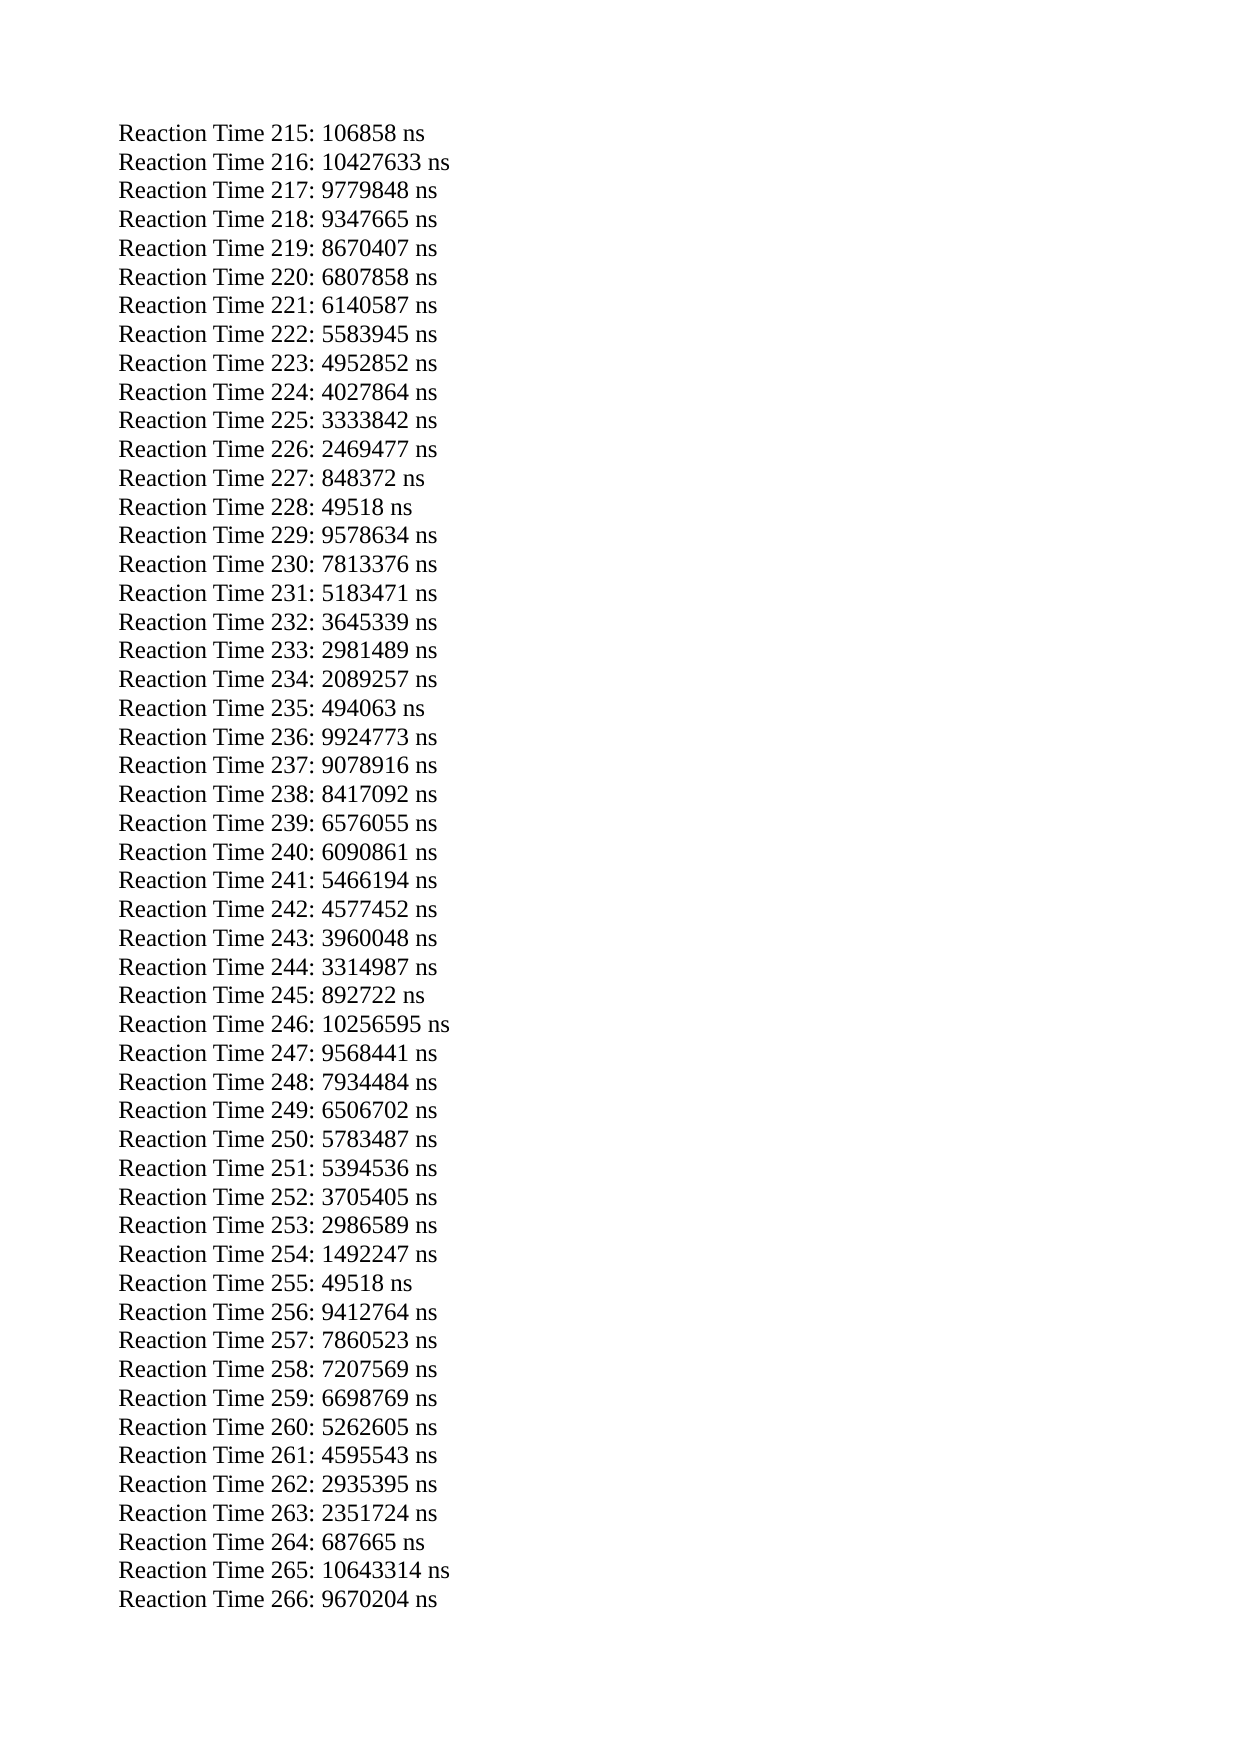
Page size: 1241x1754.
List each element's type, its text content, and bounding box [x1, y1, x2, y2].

text Reaction Time 239: 6576055 ns [118, 808, 1122, 837]
text Reaction Time 243: 3960048 ns [118, 923, 1122, 952]
text Reaction Time 255: 49518 ns [118, 1268, 1122, 1297]
text Reaction Time 258: 7207569 ns [118, 1354, 1122, 1383]
text Reaction Time 265: 10643314 ns [118, 1556, 1122, 1584]
text Reaction Time 262: 2935395 ns [118, 1469, 1122, 1498]
text Reaction Time 242: 4577452 ns [118, 894, 1122, 923]
text Reaction Time 266: 9670204 ns [118, 1584, 1122, 1613]
text Reaction Time 224: 4027864 ns [118, 377, 1122, 406]
text Reaction Time 263: 2351724 ns [118, 1498, 1122, 1527]
text Reaction Time 250: 5783487 ns [118, 1124, 1122, 1153]
text Reaction Time 220: 6807858 ns [118, 262, 1122, 291]
text Reaction Time 260: 5262605 ns [118, 1412, 1122, 1441]
text Reaction Time 253: 2986589 ns [118, 1211, 1122, 1239]
text Reaction Time 229: 9578634 ns [118, 521, 1122, 549]
text Reaction Time 241: 5466194 ns [118, 866, 1122, 894]
text Reaction Time 218: 9347665 ns [118, 204, 1122, 233]
text Reaction Time 257: 7860523 ns [118, 1326, 1122, 1354]
text Reaction Time 256: 9412764 ns [118, 1297, 1122, 1326]
text Reaction Time 240: 6090861 ns [118, 837, 1122, 866]
text Reaction Time 246: 10256595 ns [118, 1009, 1122, 1038]
text Reaction Time 219: 8670407 ns [118, 233, 1122, 262]
text Reaction Time 264: 687665 ns [118, 1527, 1122, 1556]
text Reaction Time 225: 3333842 ns [118, 406, 1122, 434]
text Reaction Time 226: 2469477 ns [118, 434, 1122, 463]
text Reaction Time 233: 2981489 ns [118, 636, 1122, 664]
text Reaction Time 238: 8417092 ns [118, 779, 1122, 808]
text Reaction Time 252: 3705405 ns [118, 1182, 1122, 1211]
text Reaction Time 217: 9779848 ns [118, 176, 1122, 204]
text Reaction Time 247: 9568441 ns [118, 1038, 1122, 1067]
text Reaction Time 222: 5583945 ns [118, 319, 1122, 348]
text Reaction Time 216: 10427633 ns [118, 147, 1122, 176]
text Reaction Time 254: 1492247 ns [118, 1239, 1122, 1268]
text Reaction Time 235: 494063 ns [118, 693, 1122, 722]
text Reaction Time 236: 9924773 ns [118, 722, 1122, 751]
text Reaction Time 231: 5183471 ns [118, 578, 1122, 607]
text Reaction Time 248: 7934484 ns [118, 1067, 1122, 1096]
text Reaction Time 249: 6506702 ns [118, 1096, 1122, 1124]
text Reaction Time 227: 848372 ns [118, 463, 1122, 492]
text Reaction Time 237: 9078916 ns [118, 751, 1122, 779]
text Reaction Time 215: 106858 ns [118, 118, 1122, 147]
text Reaction Time 221: 6140587 ns [118, 291, 1122, 319]
text Reaction Time 232: 3645339 ns [118, 607, 1122, 636]
text Reaction Time 244: 3314987 ns [118, 952, 1122, 981]
text Reaction Time 223: 4952852 ns [118, 348, 1122, 377]
text Reaction Time 245: 892722 ns [118, 981, 1122, 1009]
text Reaction Time 228: 49518 ns [118, 492, 1122, 521]
text Reaction Time 234: 2089257 ns [118, 664, 1122, 693]
text Reaction Time 259: 6698769 ns [118, 1383, 1122, 1412]
text Reaction Time 230: 7813376 ns [118, 549, 1122, 578]
text Reaction Time 251: 5394536 ns [118, 1153, 1122, 1182]
text Reaction Time 261: 4595543 ns [118, 1441, 1122, 1469]
